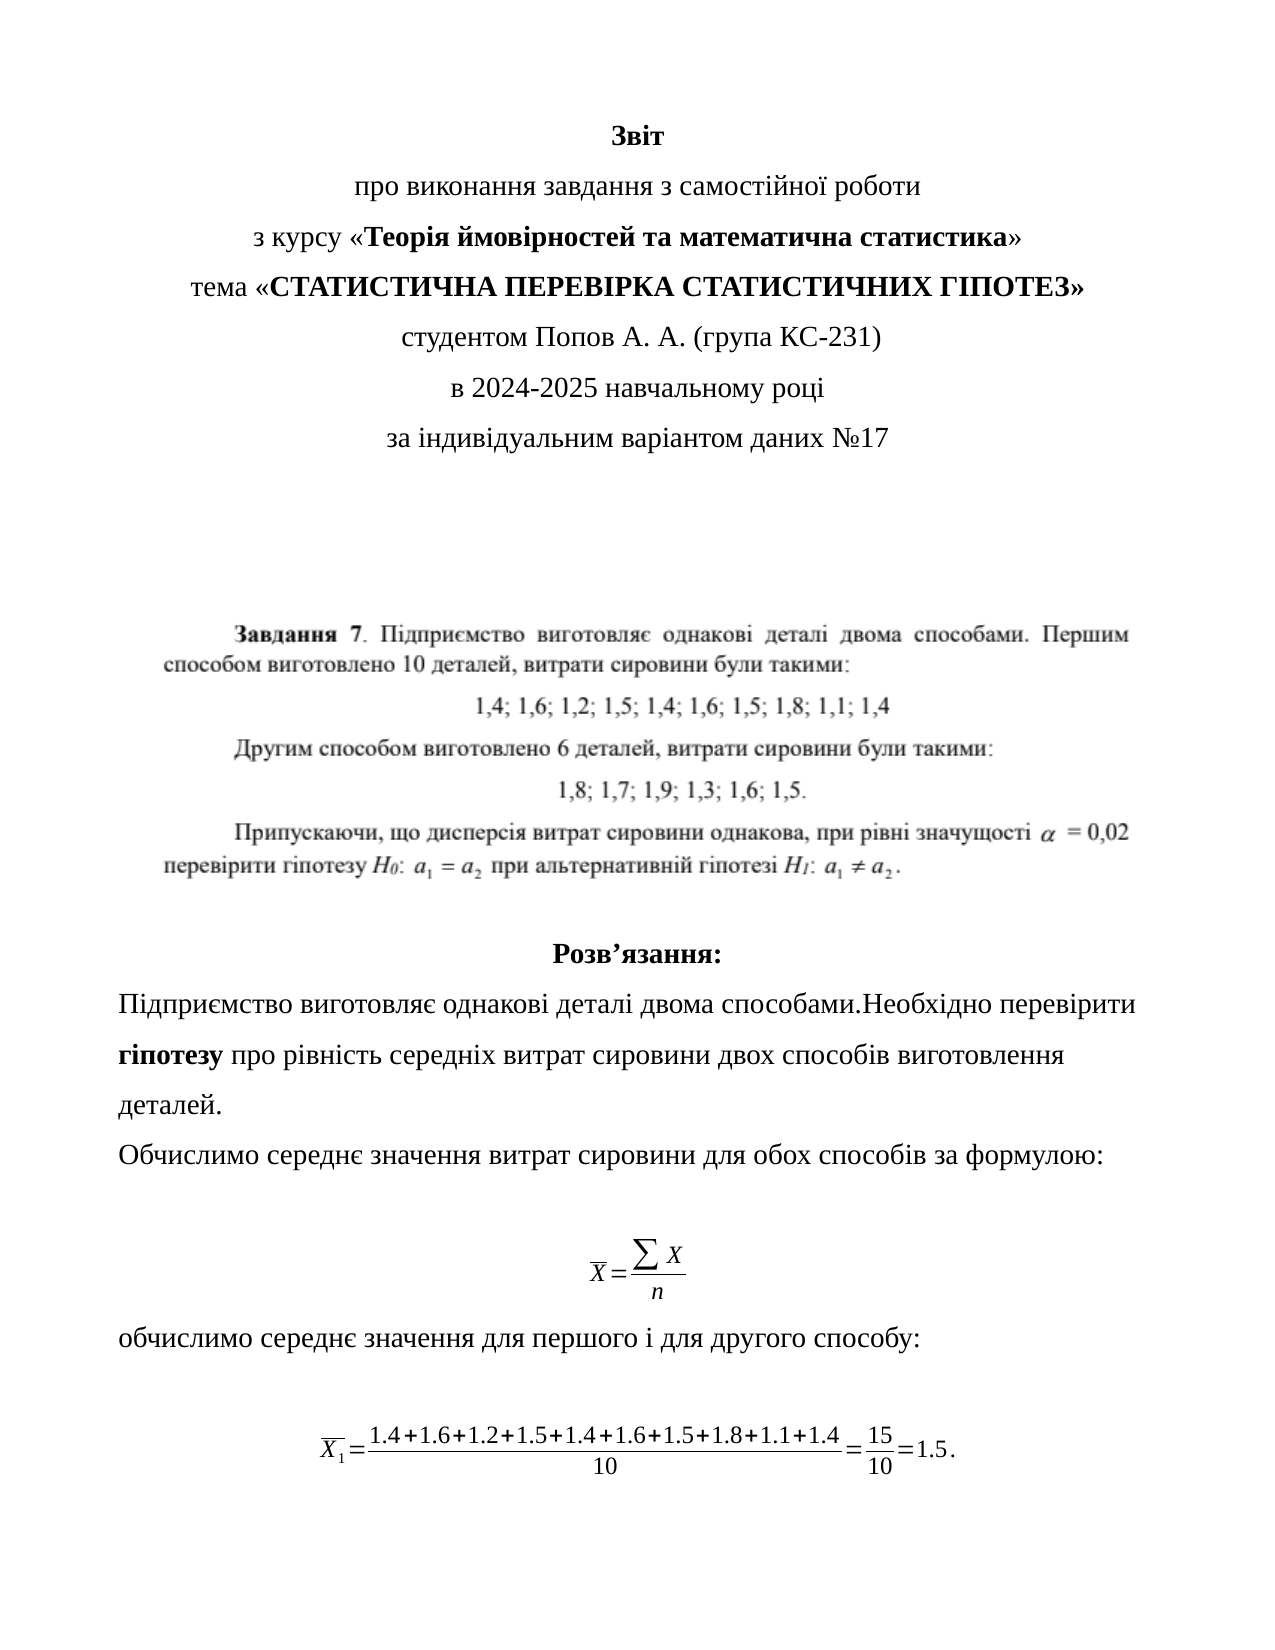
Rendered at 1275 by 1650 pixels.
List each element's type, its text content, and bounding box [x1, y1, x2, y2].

text про виконання завдання з самостійної роботи [118, 168, 1157, 202]
text Звіт [118, 118, 1157, 152]
text Підприємство виготовляє однакові деталі двома способами.Необхідно перевірити гіпотезу про рівність середніх витрат сировини двох способів виготовлення деталей. [118, 987, 1157, 1121]
picture [118, 597, 1157, 906]
text Розв’язання: [118, 906, 1157, 970]
text з курсу «Теорія ймовірностей та математична статистика» [118, 219, 1157, 252]
text студентом Попов А. А. (група КС-231) [118, 319, 1157, 353]
text за індивідуальним варіантом даних №17 [118, 420, 1157, 497]
text обчислимо середнє значення для першого і для другого способу: [118, 1321, 1157, 1354]
text Обчислимо середнє значення витрат сировини для обох способів за формулою: [118, 1137, 1157, 1171]
text в 2024-2025 навчальному році [118, 370, 1157, 403]
text тема «СТАТИСТИЧНА ПЕРЕВІРКА СТАТИСТИЧНИХ ГІПОТЕЗ» [118, 269, 1157, 303]
